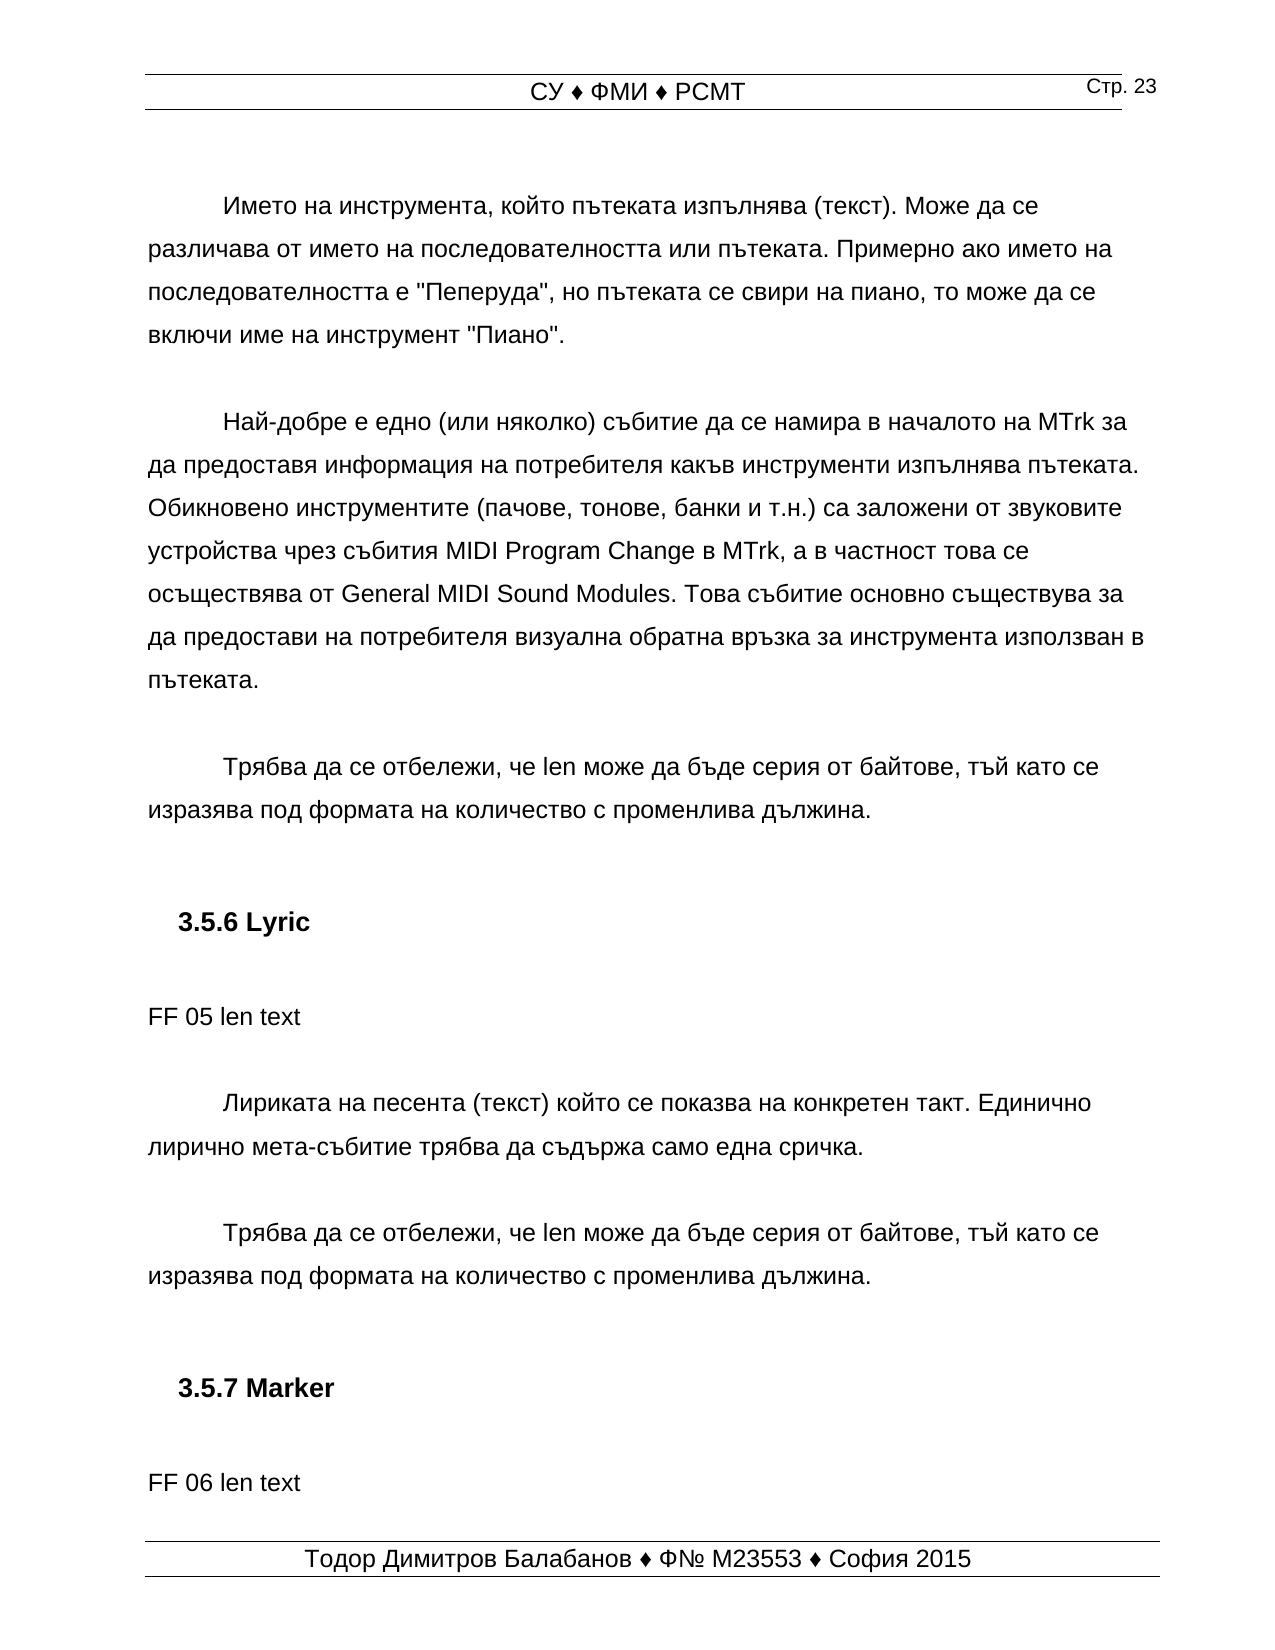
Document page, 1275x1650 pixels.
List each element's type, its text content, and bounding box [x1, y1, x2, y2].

text Трябва да се отбележи, че len може да бъде серия от байтове, тъй като се изразява под формата на количество с променлива дължина. [148, 1218, 1157, 1289]
subtitle 3.5.7 Marker [148, 1372, 1157, 1403]
subtitle 3.5.6 Lyric [148, 906, 1157, 937]
text FF 05 len text [148, 1002, 1157, 1031]
text Най-добре е едно (или няколко) събитие да се намира в началото на MTrk за да предоставя информация на потребителя какъв инструменти изпълнява пътеката. Обикновено инструментите (пачове, тонове, банки и т.н.) са заложени от звуковите устройства чрез събития MIDI Program Change в MTrk, а в частност това се осъществява от General MIDI Sound Modules. Това събитие основно съществува за да предостави на потребителя визуална обратна връзка за инструмента използван в пътеката. [148, 406, 1157, 694]
text Трябва да се отбележи, че len може да бъде серия от байтове, тъй като се изразява под формата на количество с променлива дължина. [148, 751, 1157, 823]
text FF 06 len text [148, 1468, 1157, 1497]
text Името на инструмента, който пътеката изпълнява (текст). Може да се различава от името на последователността или пътеката. Примерно ако името на последователността е "Пеперуда", но пътеката се свири на пиано, то може да се включи име на инструмент "Пиано". [148, 191, 1157, 349]
text Лириката на песента (текст) който се показва на конкретен такт. Единично лирично мета-събитие трябва да съдържа само една сричка. [148, 1088, 1157, 1160]
